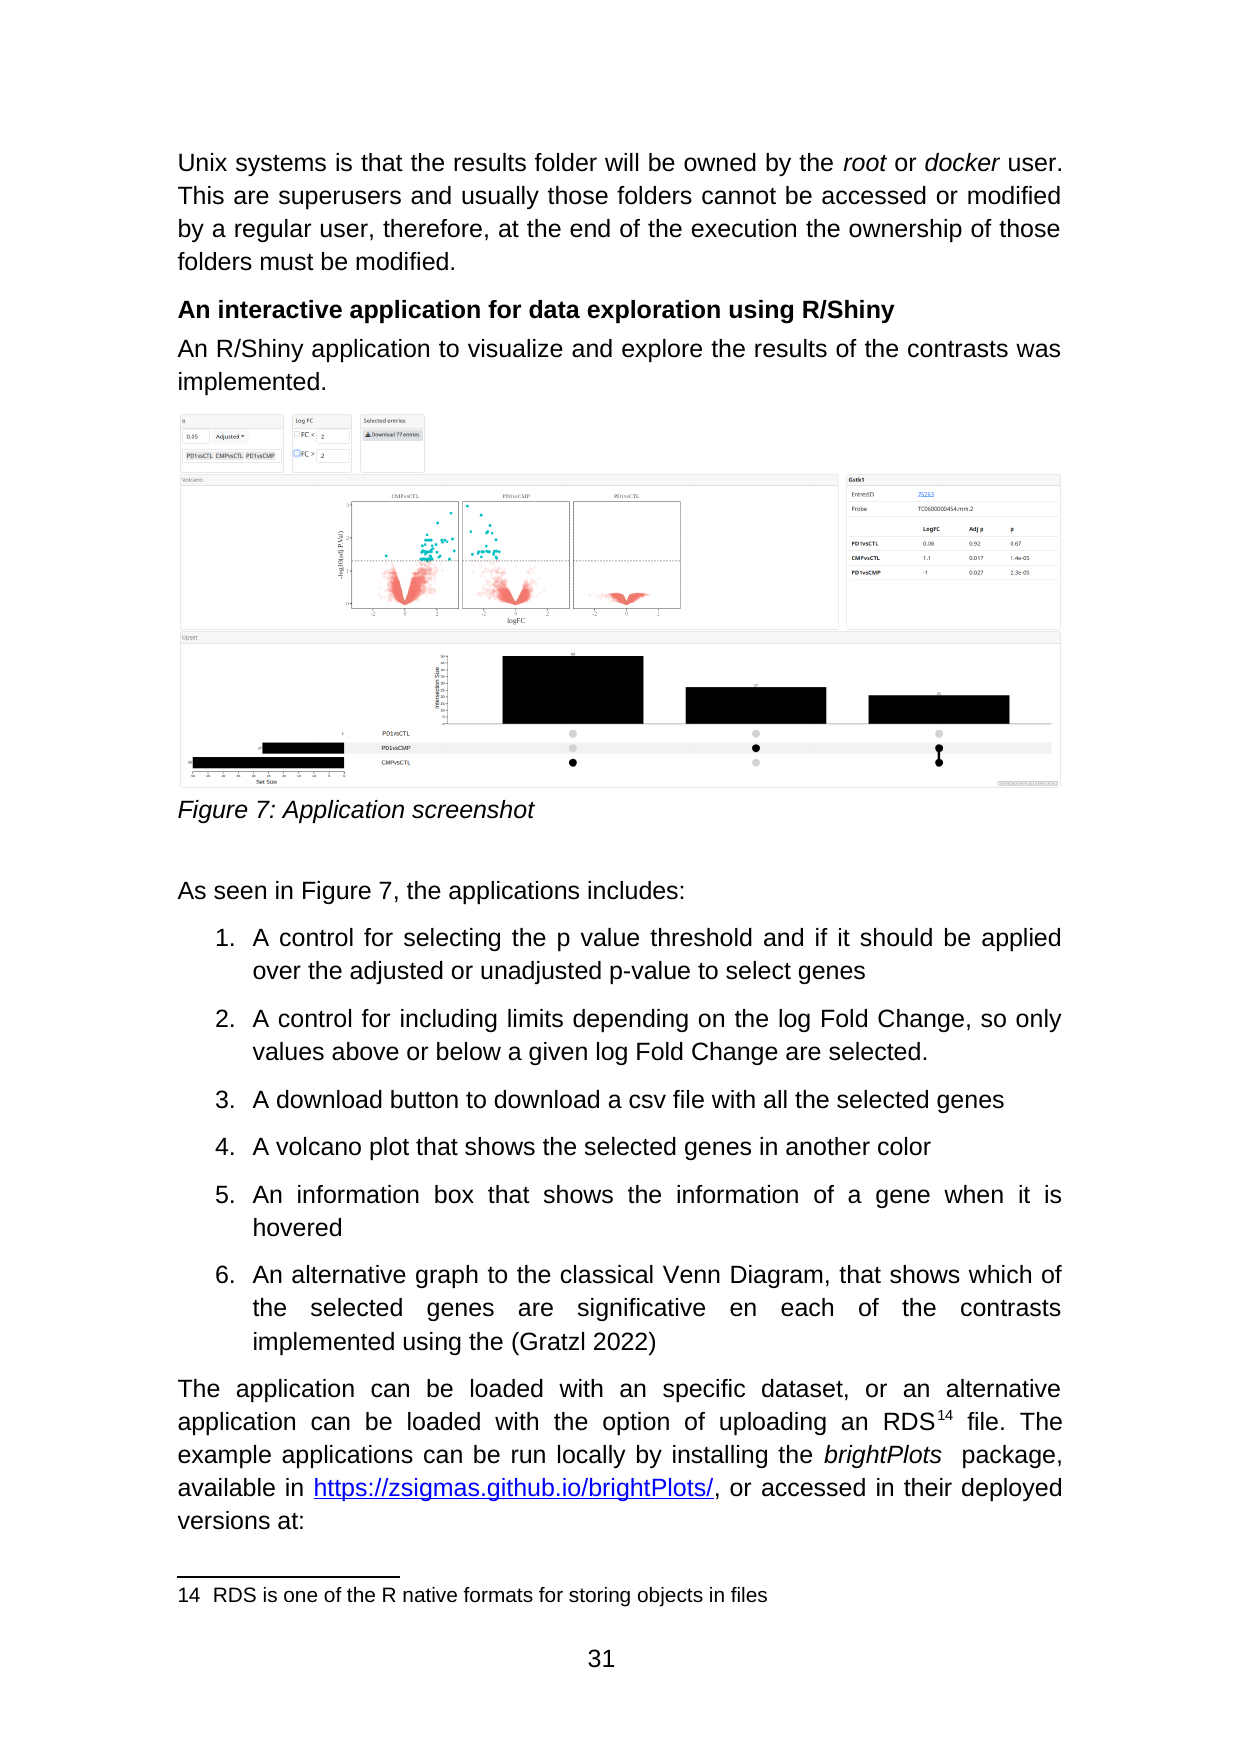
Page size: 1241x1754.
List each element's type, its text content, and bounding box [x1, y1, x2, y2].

picture [177, 414, 1063, 791]
list A control for selecting the p value threshold and if it should be applied over the adjusted or unadjusted p-value to select genes [215, 923, 1063, 985]
text Unix systems is that the results folder will be owned by the root or docker user. This are superusers and usually those folders cannot be accessed or modified by a regular user, therefore, at the end of the execution the ownership of those folders must be modified. [177, 148, 1063, 276]
text Figure 7: Application screenshot [177, 791, 1063, 824]
text RDS is one of the R native formats for storing objects in files [177, 1583, 1063, 1607]
list A volcano plot that shows the selected genes in another color [215, 1132, 1063, 1161]
text An R/Shiny application to visualize and explore the results of the contrasts was implemented. [177, 334, 1063, 396]
list A download button to download a csv file with all the selected genes [215, 1084, 1063, 1113]
text The application can be loaded with an specific dataset, or an alternative application can be loaded with the option of uploading an RDS file. The example applications can be run locally by installing the brightPlots package, available in https://zsigmas.github.io/brightPlots/, or accessed in their deployed versions at: [177, 1374, 1063, 1535]
list An information box that shows the information of a gene when it is hovered [215, 1180, 1063, 1242]
list An alternative graph to the classical Venn Diagram, that shows which of the selected genes are significative en each of the contrasts implemented using the (Gratzl 2022) [215, 1260, 1063, 1355]
subtitle An interactive application for data exploration using R/Shiny [177, 295, 1063, 323]
list A control for including limits depending on the log Fold Change, so only values above or below a given log Fold Change are selected. [215, 1004, 1063, 1066]
text As seen in Figure 7, the applications includes: [177, 876, 1063, 904]
